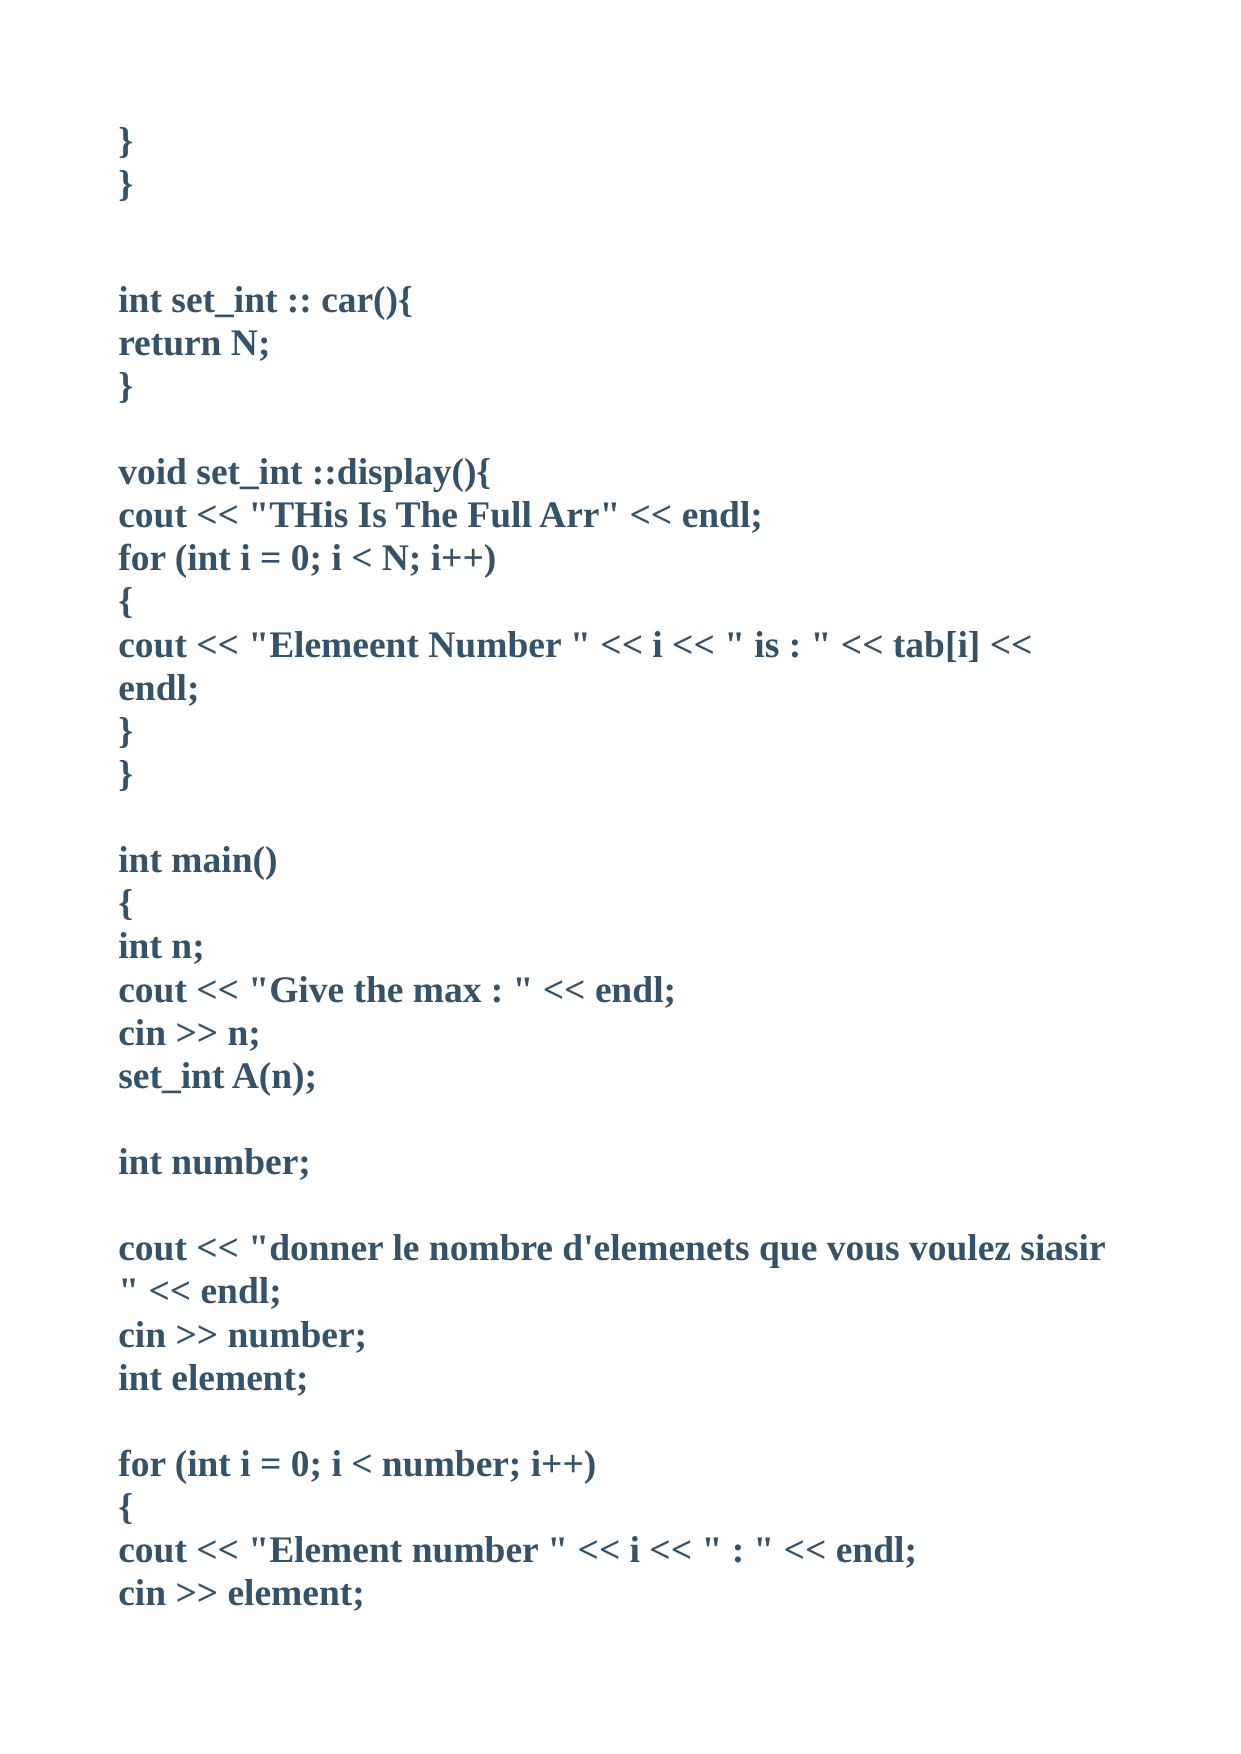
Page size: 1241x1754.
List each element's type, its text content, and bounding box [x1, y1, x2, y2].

text cout << "Give the max : " << endl; [118, 967, 1122, 1010]
text void set_int ::display(){ [118, 449, 1122, 493]
text int main() [118, 838, 1122, 881]
text } [118, 751, 1122, 794]
text cout << "THis Is The Full Arr" << endl; [118, 493, 1122, 536]
text cout << "Element number " << i << " : " << endl; [118, 1528, 1122, 1571]
text } [118, 708, 1122, 751]
text } [118, 363, 1122, 406]
text cin >> number; [118, 1312, 1122, 1355]
text } [118, 118, 1122, 161]
text cin >> n; [118, 1010, 1122, 1053]
text int set_int :: car(){ [118, 277, 1122, 320]
text return N; [118, 320, 1122, 363]
text } [118, 161, 1122, 204]
text for (int i = 0; i < N; i++) [118, 536, 1122, 579]
text cout << "donner le nombre d'elemenets que vous voulez siasir " << endl; [118, 1226, 1122, 1312]
text { [118, 579, 1122, 622]
text { [118, 1484, 1122, 1528]
text cout << "Elemeent Number " << i << " is : " << tab[i] << endl; [118, 622, 1122, 708]
text cin >> element; [118, 1571, 1122, 1614]
text int number; [118, 1139, 1122, 1183]
text int n; [118, 924, 1122, 967]
text for (int i = 0; i < number; i++) [118, 1441, 1122, 1484]
text set_int A(n); [118, 1053, 1122, 1096]
text { [118, 881, 1122, 924]
text int element; [118, 1355, 1122, 1398]
